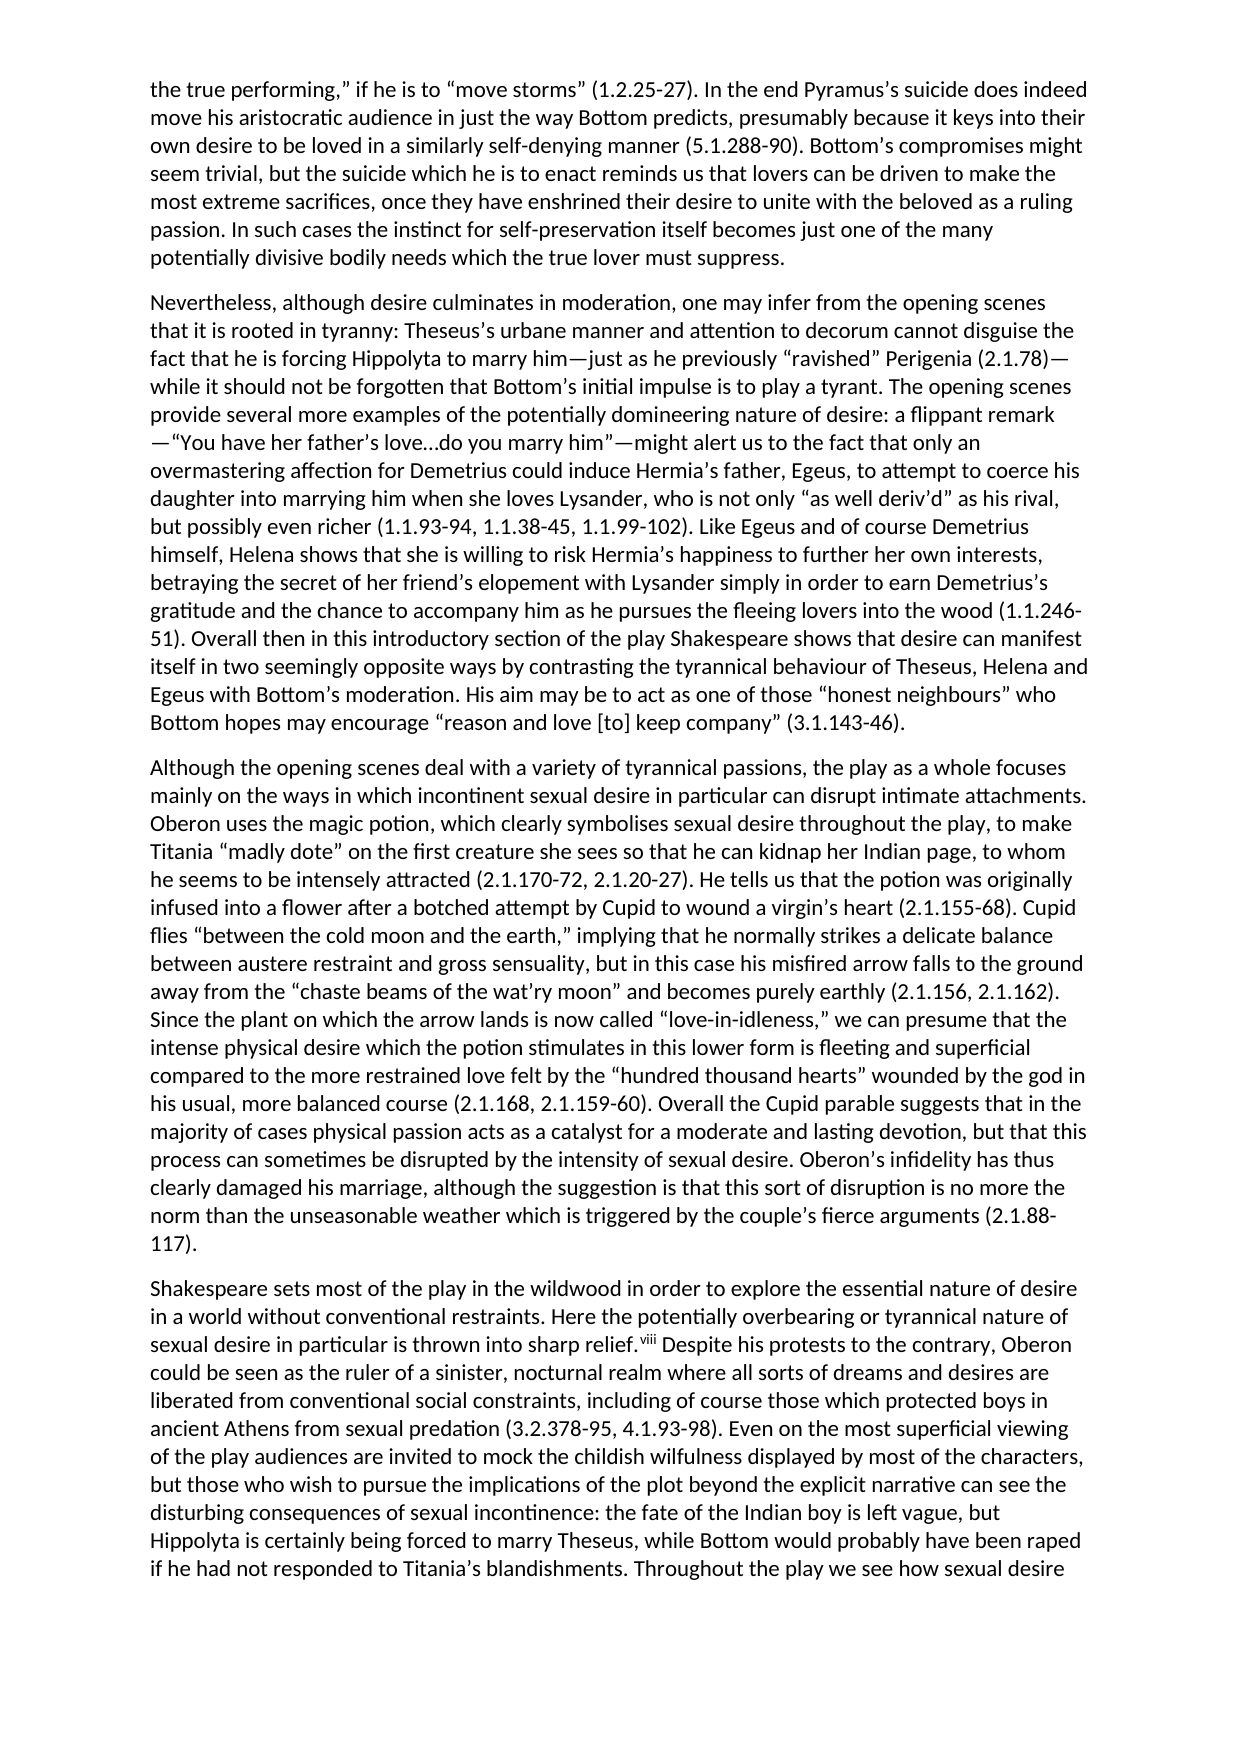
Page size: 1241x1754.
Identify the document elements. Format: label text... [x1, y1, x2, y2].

text Nevertheless, although desire culminates in moderation, one may infer from the opening scenes that it is rooted in tyranny: Theseus’s urbane manner and attention to decorum cannot disguise the fact that he is forcing Hippolyta to marry him—just as he previously “ravished” Perigenia (2.1.78)— while it should not be forgotten that Bottom’s initial impulse is to play a tyrant. The opening scenes provide several more examples of the potentially domineering nature of desire: a flippant remark—“You have her father’s love…do you marry him”—might alert us to the fact that only an overmastering affection for Demetrius could induce Hermia’s father, Egeus, to attempt to coerce his daughter into marrying him when she loves Lysander, who is not only “as well deriv’d” as his rival, but possibly even richer (1.1.93-94, 1.1.38-45, 1.1.99-102). Like Egeus and of course Demetrius himself, Helena shows that she is willing to risk Hermia’s happiness to further her own interests, betraying the secret of her friend’s elopement with Lysander simply in order to earn Demetrius’s gratitude and the chance to accompany him as he pursues the fleeing lovers into the wood (1.1.246-51). Overall then in this introductory section of the play Shakespeare shows that desire can manifest itself in two seemingly opposite ways by contrasting the tyrannical behaviour of Theseus, Helena and Egeus with Bottom’s moderation. His aim may be to act as one of those “honest neighbours” who Bottom hopes may encourage “reason and love [to] keep company” (3.1.143-46). [150, 288, 1090, 736]
text the true performing,” if he is to “move storms” (1.2.25-27). In the end Pyramus’s suicide does indeed move his aristocratic audience in just the way Bottom predicts, presumably because it keys into their own desire to be loved in a similarly self-denying manner (5.1.288-90). Bottom’s compromises might seem trivial, but the suicide which he is to enact reminds us that lovers can be driven to make the most extreme sacrifices, once they have enshrined their desire to unite with the beloved as a ruling passion. In such cases the instinct for self-preservation itself becomes just one of the many potentially divisive bodily needs which the true lover must suppress. [150, 75, 1090, 271]
text Shakespeare sets most of the play in the wildwood in order to explore the essential nature of desire in a world without conventional restraints. Here the potentially overbearing or tyrannical nature of sexual desire in particular is thrown into sharp relief. Despite his protests to the contrary, Oberon could be seen as the ruler of a sinister, nocturnal realm where all sorts of dreams and desires are liberated from conventional social constraints, including of course those which protected boys in ancient Athens from sexual predation (3.2.378-95, 4.1.93-98). Even on the most superficial viewing of the play audiences are invited to mock the childish wilfulness displayed by most of the characters, but those who wish to pursue the implications of the plot beyond the explicit narrative can see the disturbing consequences of sexual incontinence: the fate of the Indian boy is left vague, but Hippolyta is certainly being forced to marry Theseus, while Bottom would probably have been raped if he had not responded to Titania’s blandishments. Throughout the play we see how sexual desire [150, 1274, 1090, 1582]
text Although the opening scenes deal with a variety of tyrannical passions, the play as a whole focuses mainly on the ways in which incontinent sexual desire in particular can disrupt intimate attachments. Oberon uses the magic potion, which clearly symbolises sexual desire throughout the play, to make Titania “madly dote” on the first creature she sees so that he can kidnap her Indian page, to whom he seems to be intensely attracted (2.1.170-72, 2.1.20-27). He tells us that the potion was originally infused into a flower after a botched attempt by Cupid to wound a virgin’s heart (2.1.155-68). Cupid flies “between the cold moon and the earth,” implying that he normally strikes a delicate balance between austere restraint and gross sensuality, but in this case his misfired arrow falls to the ground away from the “chaste beams of the wat’ry moon” and becomes purely earthly (2.1.156, 2.1.162). Since the plant on which the arrow lands is now called “love-in-idleness,” we can presume that the intense physical desire which the potion stimulates in this lower form is fleeting and superficial compared to the more restrained love felt by the “hundred thousand hearts” wounded by the god in his usual, more balanced course (2.1.168, 2.1.159-60). Overall the Cupid parable suggests that in the majority of cases physical passion acts as a catalyst for a moderate and lasting devotion, but that this process can sometimes be disrupted by the intensity of sexual desire. Oberon’s infidelity has thus clearly damaged his marriage, although the suggestion is that this sort of disruption is no more the norm than the unseasonable weather which is triggered by the couple’s fierce arguments (2.1.88-117). [150, 753, 1090, 1257]
